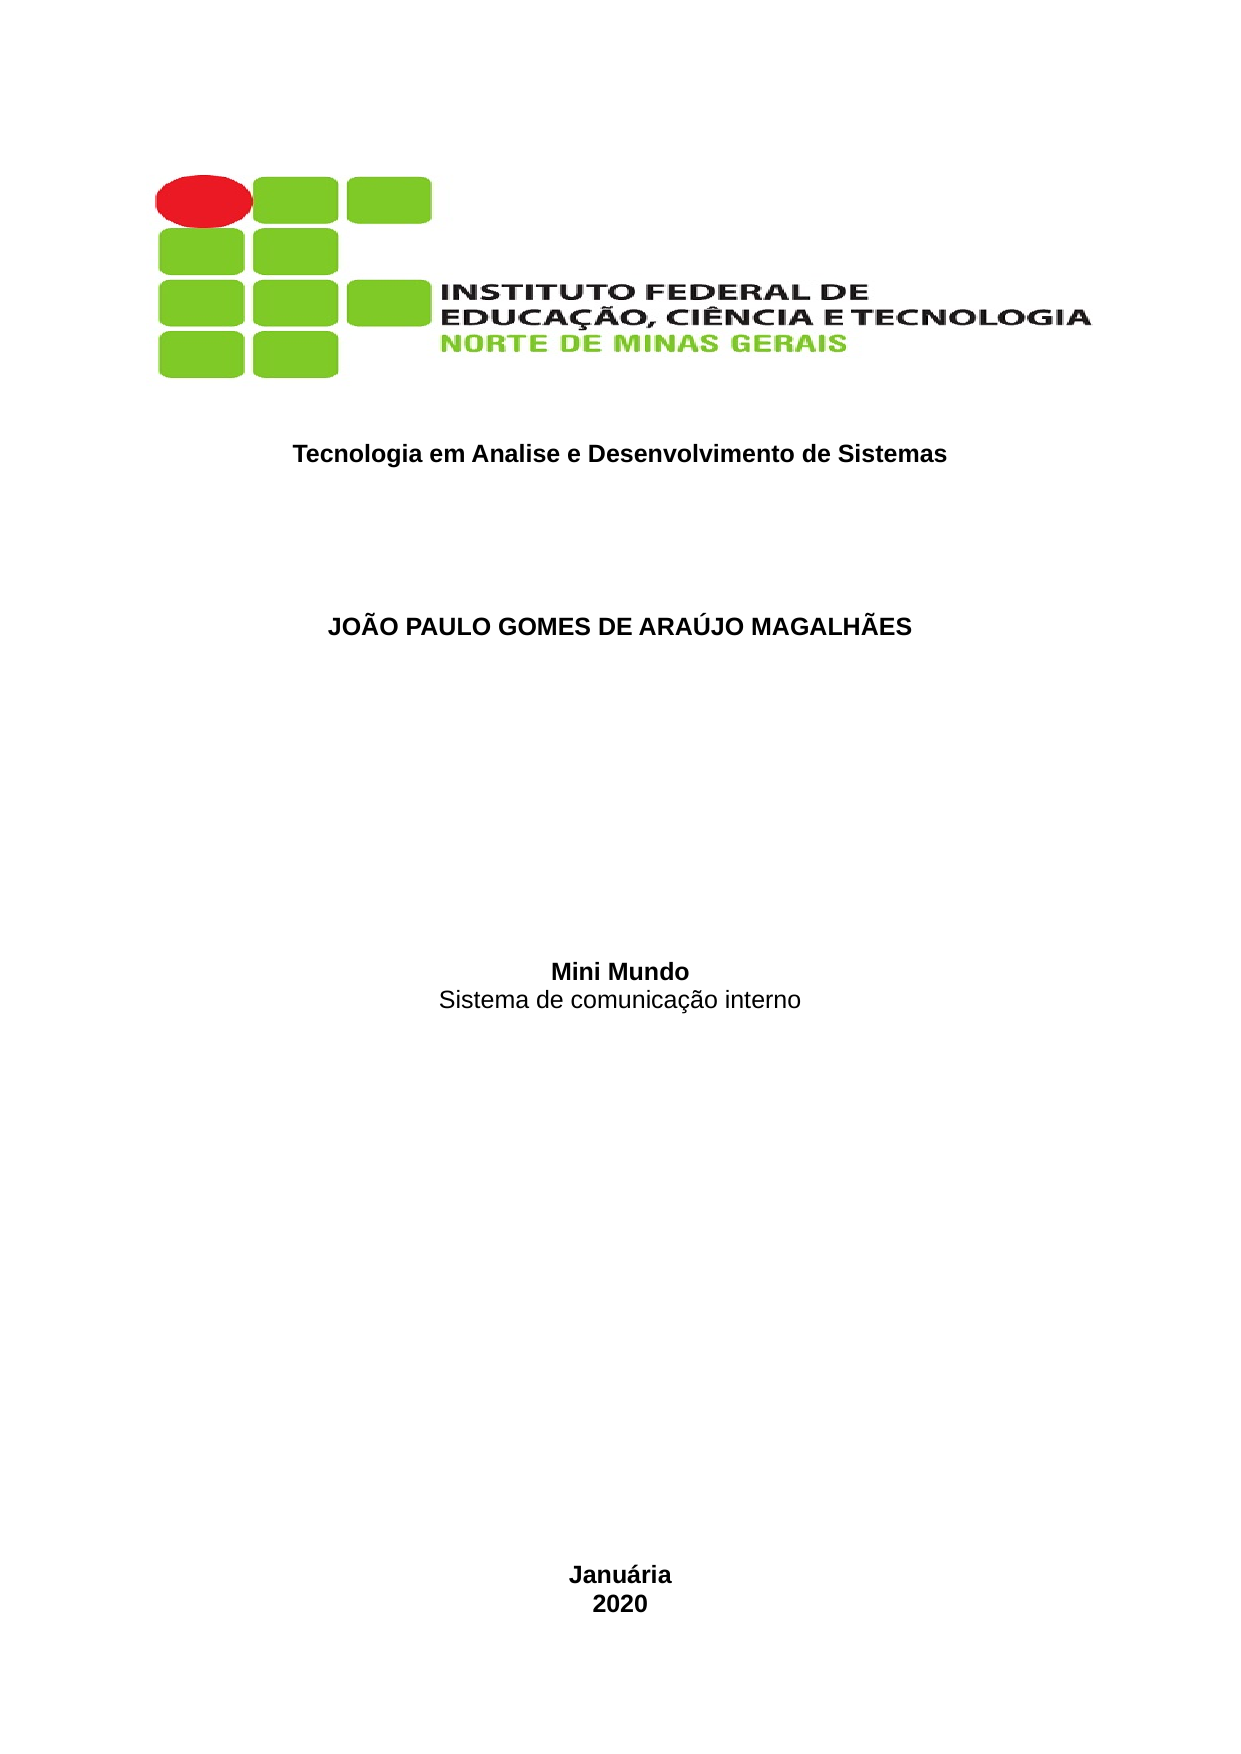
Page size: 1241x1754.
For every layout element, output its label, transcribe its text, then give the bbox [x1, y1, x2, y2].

text 2020 [118, 1589, 1122, 1618]
text JOÃO PAULO GOMES DE ARAÚJO MAGALHÃES [118, 612, 1122, 641]
picture [146, 118, 1094, 411]
text Tecnologia em Analise e Desenvolvimento de Sistemas [118, 439, 1122, 468]
text Sistema de comunicação interno [118, 986, 1122, 1014]
text Mini Mundo [118, 957, 1122, 986]
text Januária [118, 1561, 1122, 1589]
